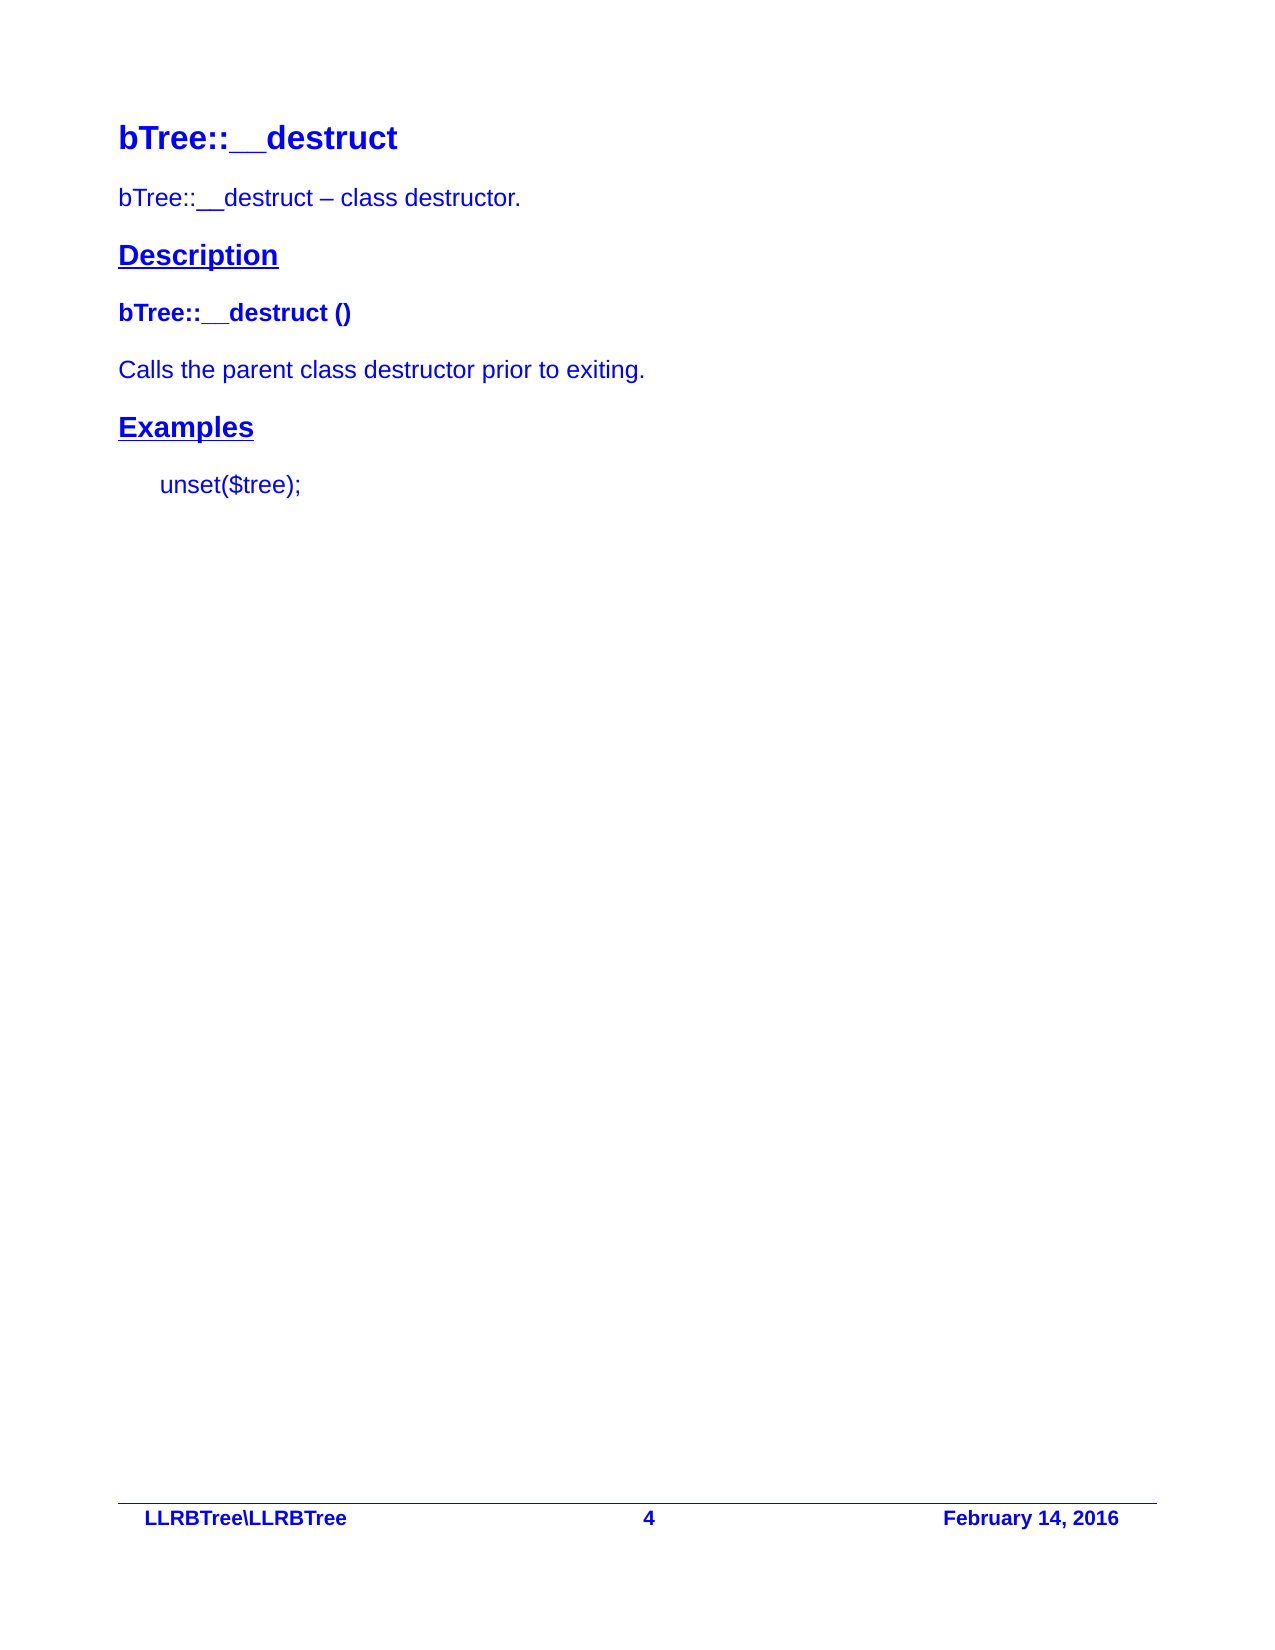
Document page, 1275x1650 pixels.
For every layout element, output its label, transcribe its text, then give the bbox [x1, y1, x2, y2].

text Description [118, 238, 1157, 272]
title Examples [118, 411, 1157, 444]
list bTree::__destruct () [118, 298, 1157, 327]
title Calls the parent class destructor prior to exiting. [118, 355, 1157, 384]
text unset($tree); [159, 470, 1157, 499]
title bTree::__destruct – class destructor. [118, 183, 1157, 212]
title bTree::__destruct [118, 118, 1157, 157]
